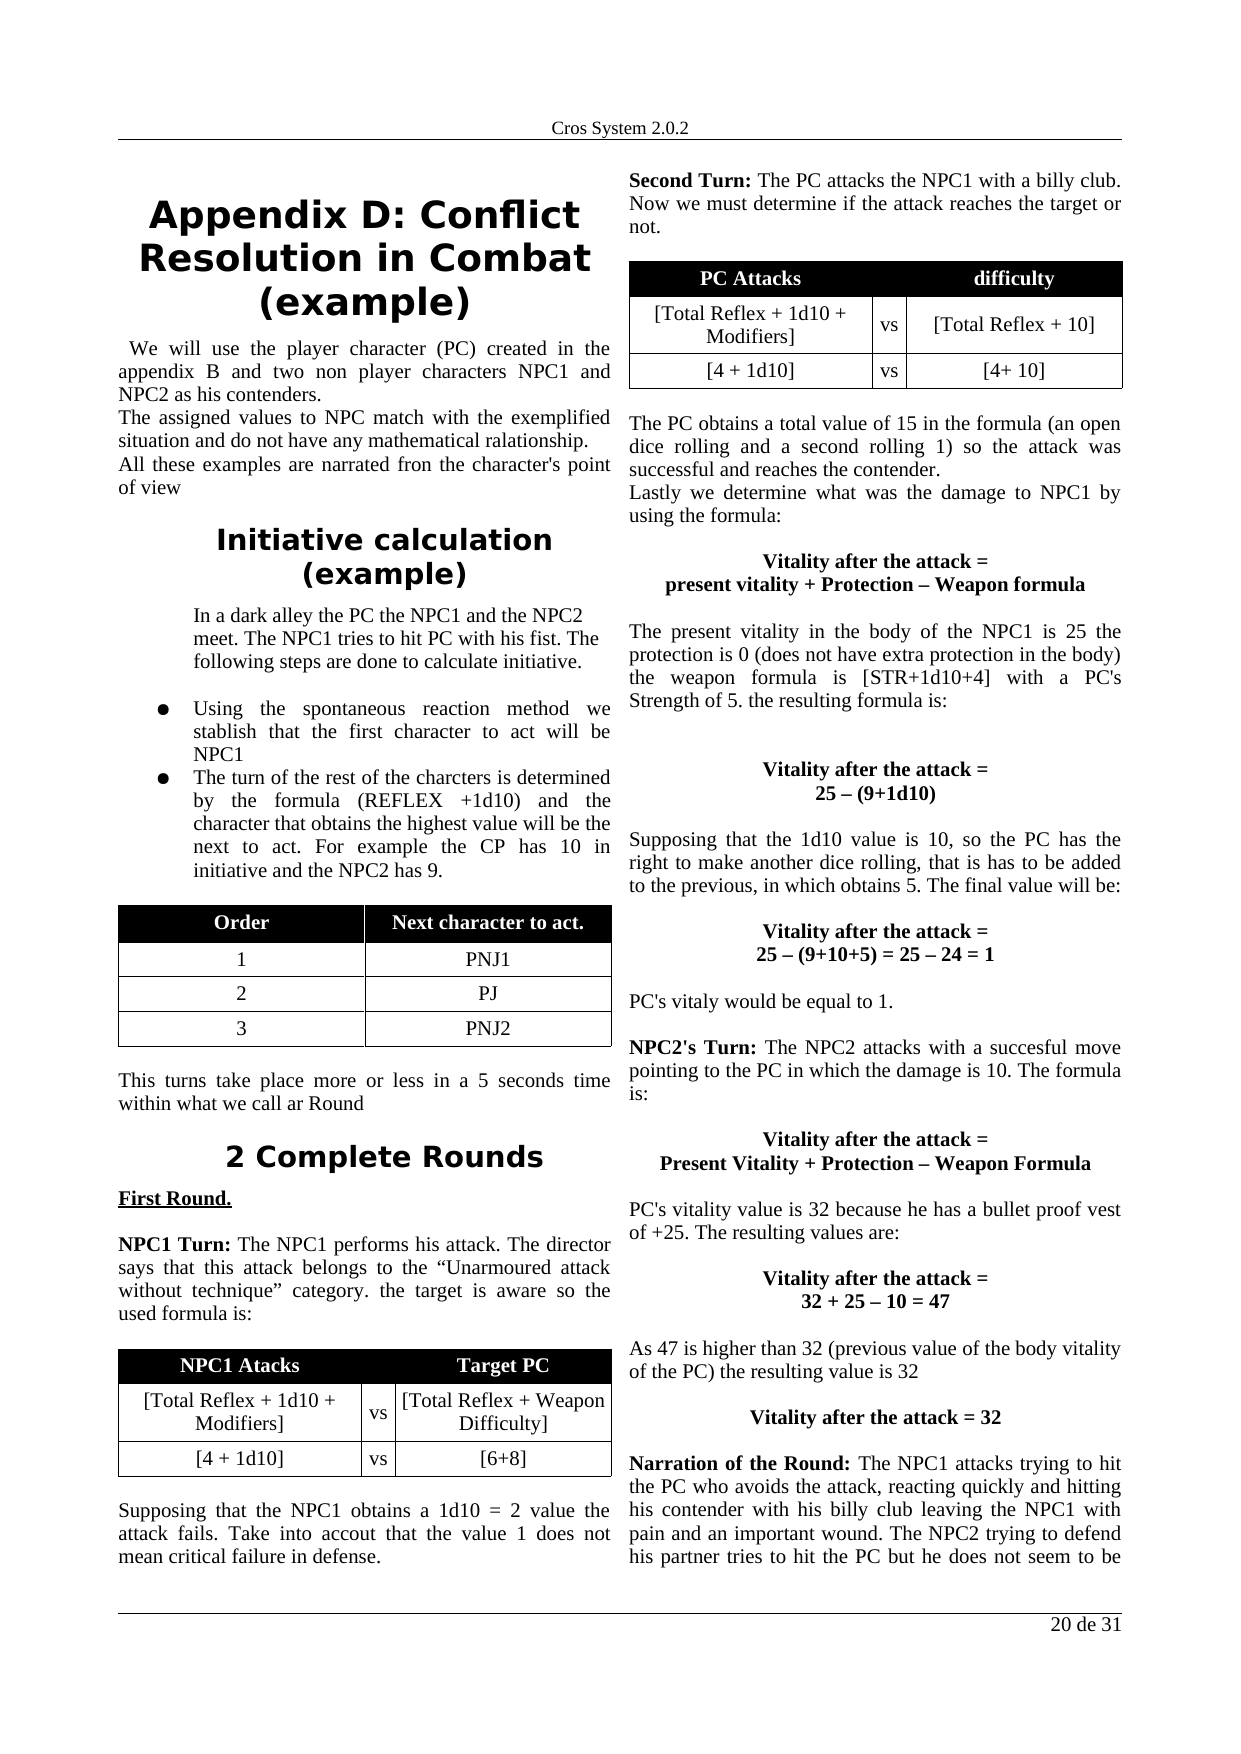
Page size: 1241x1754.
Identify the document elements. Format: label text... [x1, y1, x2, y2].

table_header Next character to act. [366, 906, 611, 942]
text Vitality after the attack = 32 [629, 1406, 1122, 1429]
text Supposing that the 1d10 value is 10, so the PC has the right to make another dice rolling, that is has to be added to the previous, in which obtains 5. The final value will be: [629, 828, 1122, 897]
text Vitality after the attack = [629, 758, 1122, 781]
text As 47 is higher than 32 (previous value of the body vitality of the PC) the resulting value is 32 [629, 1336, 1122, 1383]
text NPC1 Turn: The NPC1 performs his attack. The director says that this attack belongs to the “Unarmoured attack without technique” category. the target is aware so the used formula is: [118, 1233, 611, 1325]
table_cell [4+ 10] [907, 354, 1122, 388]
subtitle Appendix D: Conflict Resolution in Combat (example) [118, 193, 611, 324]
subtitle Initiative calculation (example) [158, 524, 611, 592]
text 32 + 25 – 10 = 47 [629, 1290, 1122, 1313]
text Supposing that the NPC1 obtains a 1d10 = 2 value the attack fails. Take into accout that the value 1 does not mean critical failure in defense. [118, 1499, 611, 1568]
text 25 – (9+1d10) [629, 781, 1122, 804]
text 25 – (9+10+5) = 25 – 24 = 1 [629, 943, 1122, 966]
table_cell 1 [119, 943, 364, 976]
subtitle 2 Complete Rounds [158, 1140, 611, 1174]
table_cell vs [873, 354, 906, 388]
text Second Turn: The PC attacks the NPC1 with a billy club. Now we must determine if the attack reaches the target or not. [629, 168, 1122, 238]
text PC's vitaly would be equal to 1. [629, 989, 1122, 1013]
text Present Vitality + Protection – Weapon Formula [629, 1151, 1122, 1174]
table_header PC Attacks [630, 262, 872, 296]
text First Round. [118, 1187, 611, 1210]
text present vitality + Protection – Weapon formula [629, 573, 1122, 596]
list In a dark alley the PC the NPC1 and the NPC2 meet. The NPC1 tries to hit PC with his fist. The following steps are done to calculate initiative. [156, 604, 611, 673]
text NPC2's Turn: The NPC2 attacks with a succesful move pointing to the PC in which the damage is 10. The formula is: [629, 1036, 1122, 1105]
table_cell 3 [119, 1012, 364, 1046]
table_header difficulty [907, 262, 1122, 296]
text The PC obtains a total value of 15 in the formula (an open dice rolling and a second rolling 1) so the attack was successful and reaches the contender. [629, 411, 1122, 481]
table_cell [6+8] [396, 1442, 611, 1476]
table_header Order [119, 906, 364, 942]
text All these examples are narrated fron the character's point of view [118, 452, 611, 499]
table_cell vs [362, 1384, 395, 1441]
table_cell PNJ2 [366, 1012, 611, 1046]
table_cell 2 [119, 977, 364, 1011]
table_cell vs [873, 297, 906, 353]
text PC's vitality value is 32 because he has a bullet proof vest of +25. The resulting values are: [629, 1198, 1122, 1244]
table_cell [4 + 1d10] [630, 354, 872, 388]
table_cell PNJ1 [366, 943, 611, 976]
table_header Target PC [396, 1350, 611, 1383]
list Using the spontaneous reaction method we stablish that the first character to act will be NPC1 [156, 697, 611, 766]
table_cell [Total Reflex + 1d10 + Modifiers] [630, 297, 872, 353]
text Lastly we determine what was the damage to NPC1 by using the formula: [629, 481, 1122, 527]
table_cell PJ [366, 977, 611, 1011]
table_cell vs [362, 1442, 395, 1476]
table_cell [Total Reflex + 1d10 + Modifiers] [119, 1384, 361, 1441]
text The assigned values to NPC match with the exemplified situation and do not have any mathematical ralationship. [118, 406, 611, 452]
text This turns take place more or less in a 5 seconds time within what we call ar Round [118, 1069, 611, 1115]
text Vitality after the attack = [629, 920, 1122, 943]
text We will use the player character (PC) created in the appendix B and two non player characters NPC1 and NPC2 as his contenders. [118, 337, 611, 406]
text The present vitality in the body of the NPC1 is 25 the protection is 0 (does not have extra protection in the body) the weapon formula is [STR+1d10+4] with a PC's Strength of 5. the resulting formula is: [629, 619, 1122, 712]
text Narration of the Round: The NPC1 attacks trying to hit the PC who avoids the attack, reacting quickly and hitting his contender with his billy club leaving the NPC1 with pain and an important wound. The NPC2 trying to defend his partner tries to hit the PC but he does not seem to be [629, 1452, 1122, 1568]
list The turn of the rest of the charcters is determined by the formula (REFLEX +1d10) and the character that obtains the highest value will be the next to act. For example the CP has 10 in initiative and the NPC2 has 9. [156, 766, 611, 882]
table_cell [Total Reflex + 10] [907, 297, 1122, 353]
text Vitality after the attack = [629, 1128, 1122, 1151]
table_header [362, 1350, 395, 1383]
text Vitality after the attack = [629, 550, 1122, 573]
text Vitality after the attack = [629, 1267, 1122, 1290]
table_cell [4 + 1d10] [119, 1442, 361, 1476]
table_header NPC1 Atacks [119, 1350, 361, 1383]
table_cell [Total Reflex + Weapon Difficulty] [396, 1384, 611, 1441]
table_header [873, 262, 906, 296]
